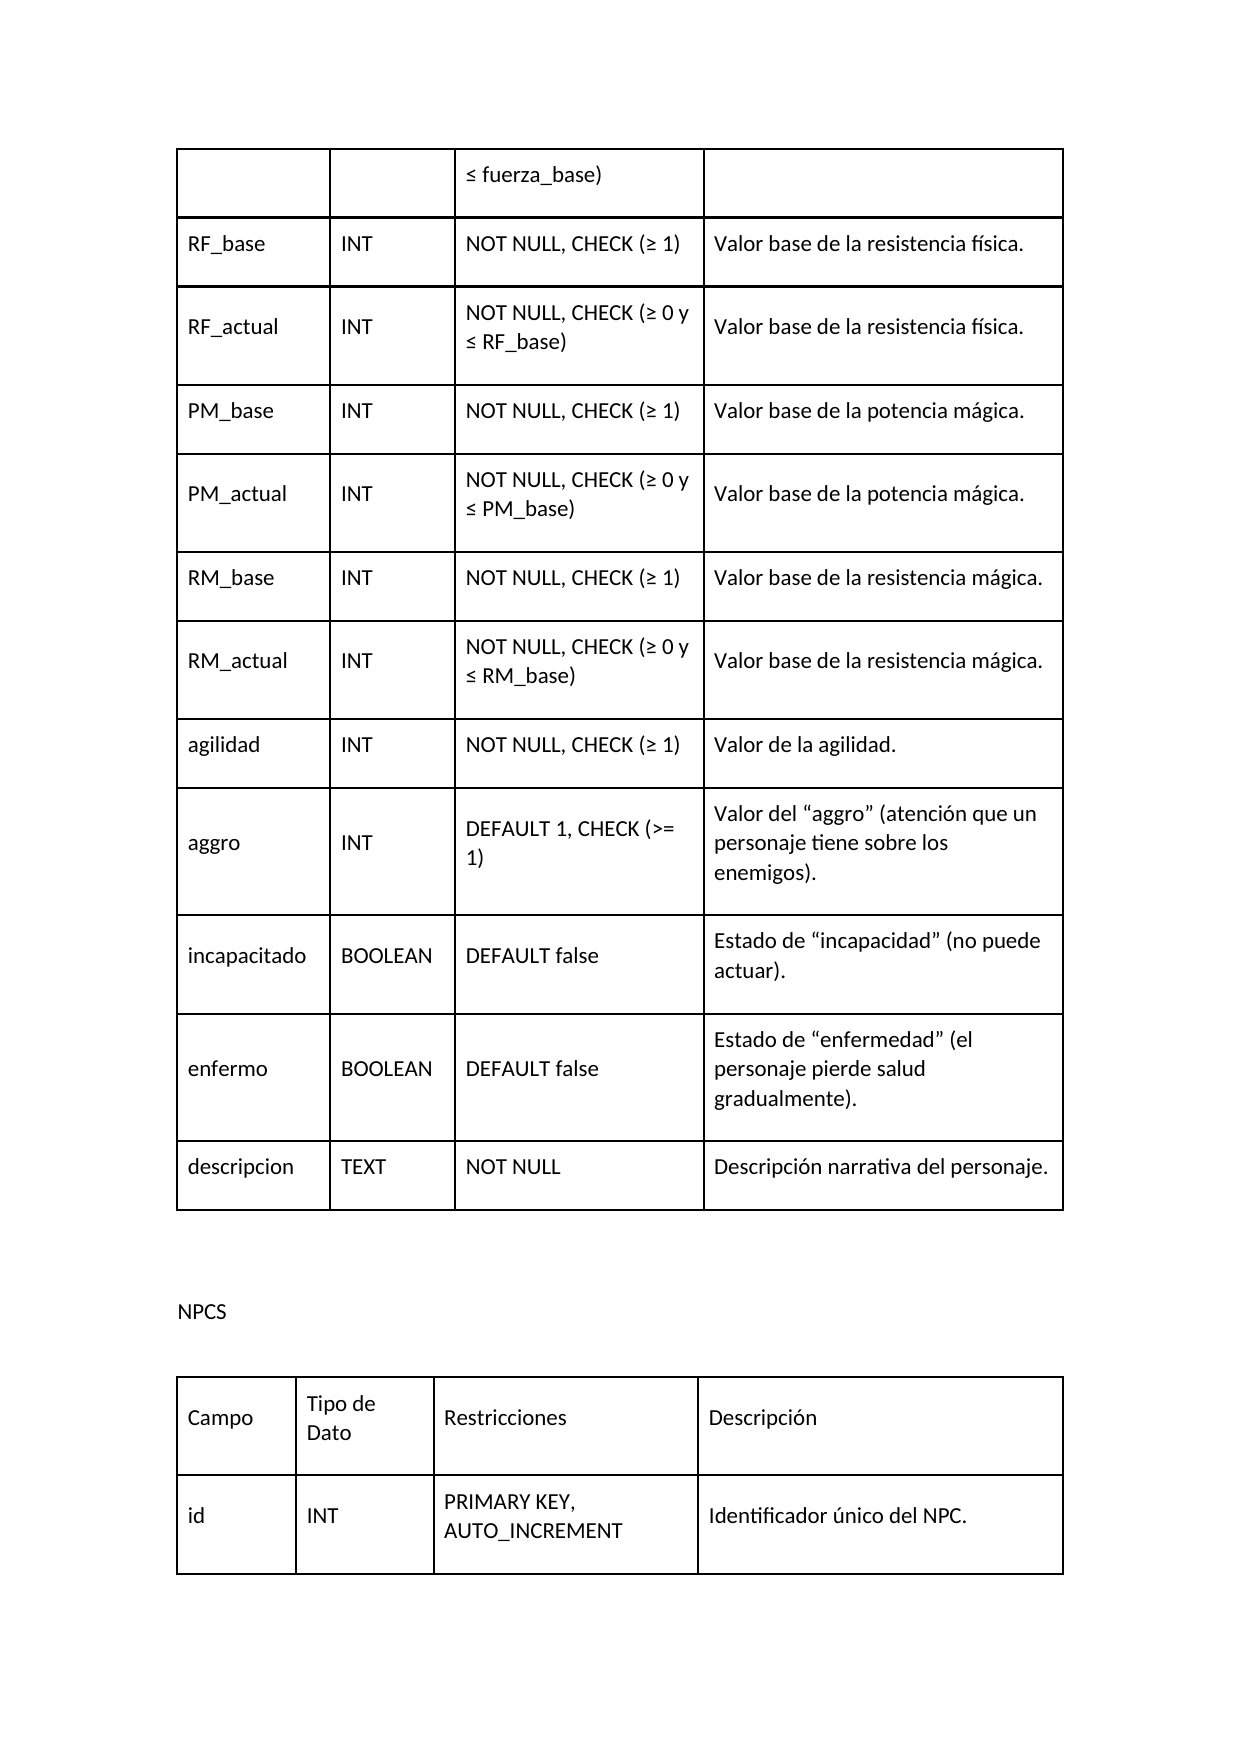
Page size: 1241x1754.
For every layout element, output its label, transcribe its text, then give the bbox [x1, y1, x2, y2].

table_cell [178, 150, 329, 216]
table_cell Valor del “aggro” (atención que un personaje tiene sobre los enemigos). [705, 789, 1062, 914]
table_cell Valor base de la potencia mágica. [705, 455, 1062, 551]
text NPCS [177, 1297, 1063, 1325]
table_cell Valor base de la resistencia mágica. [705, 553, 1062, 619]
table_cell RF_base [178, 219, 329, 285]
table_cell [705, 150, 1062, 216]
table_cell NOT NULL, CHECK (≥ 1) [456, 386, 703, 452]
table_cell id [178, 1476, 295, 1573]
table_cell INT [331, 219, 454, 285]
table_cell DEFAULT false [456, 916, 703, 1012]
table_cell Valor base de la resistencia mágica. [705, 622, 1062, 718]
table_cell Valor base de la resistencia física. [705, 219, 1062, 285]
table_cell INT [331, 553, 454, 619]
table_cell PRIMARY KEY, AUTO_INCREMENT [435, 1476, 697, 1573]
table_cell BOOLEAN [331, 1015, 454, 1140]
table_cell PM_base [178, 386, 329, 452]
table_cell Descripción narrativa del personaje. [705, 1142, 1062, 1209]
table_cell ≤ fuerza_base) [456, 150, 703, 216]
table_cell NOT NULL, CHECK (≥ 0 y ≤ PM_base) [456, 455, 703, 551]
table_header Descripción [699, 1378, 1062, 1474]
table_cell NOT NULL, CHECK (≥ 0 y ≤ RF_base) [456, 288, 703, 383]
table_cell INT [331, 789, 454, 914]
table_cell aggro [178, 789, 329, 914]
table_cell NOT NULL, CHECK (≥ 0 y ≤ RM_base) [456, 622, 703, 718]
table_cell INT [331, 288, 454, 383]
table_cell Valor de la agilidad. [705, 720, 1062, 787]
table_cell RM_base [178, 553, 329, 619]
table_cell DEFAULT false [456, 1015, 703, 1140]
table_cell PM_actual [178, 455, 329, 551]
table_cell NOT NULL [456, 1142, 703, 1209]
table_cell Estado de “enfermedad” (el personaje pierde salud gradualmente). [705, 1015, 1062, 1140]
table_cell RM_actual [178, 622, 329, 718]
table_cell DEFAULT 1, CHECK (>= 1) [456, 789, 703, 914]
table_cell Valor base de la resistencia física. [705, 288, 1062, 383]
table_cell RF_actual [178, 288, 329, 383]
table_cell INT [331, 386, 454, 452]
table_cell INT [331, 622, 454, 718]
table_cell NOT NULL, CHECK (≥ 1) [456, 553, 703, 619]
table_cell enfermo [178, 1015, 329, 1140]
table_cell incapacitado [178, 916, 329, 1012]
table_cell descripcion [178, 1142, 329, 1209]
table_cell INT [297, 1476, 433, 1573]
table_cell TEXT [331, 1142, 454, 1209]
table_cell NOT NULL, CHECK (≥ 1) [456, 720, 703, 787]
table_cell BOOLEAN [331, 916, 454, 1012]
table_header Restricciones [435, 1378, 697, 1474]
table_cell INT [331, 720, 454, 787]
table_header Campo [178, 1378, 295, 1474]
table_cell NOT NULL, CHECK (≥ 1) [456, 219, 703, 285]
table_cell Identificador único del NPC. [699, 1476, 1062, 1573]
table_cell [331, 150, 454, 216]
table_cell Estado de “incapacidad” (no puede actuar). [705, 916, 1062, 1012]
table_cell INT [331, 455, 454, 551]
table_header Tipo de Dato [297, 1378, 433, 1474]
table_cell agilidad [178, 720, 329, 787]
table_cell Valor base de la potencia mágica. [705, 386, 1062, 452]
